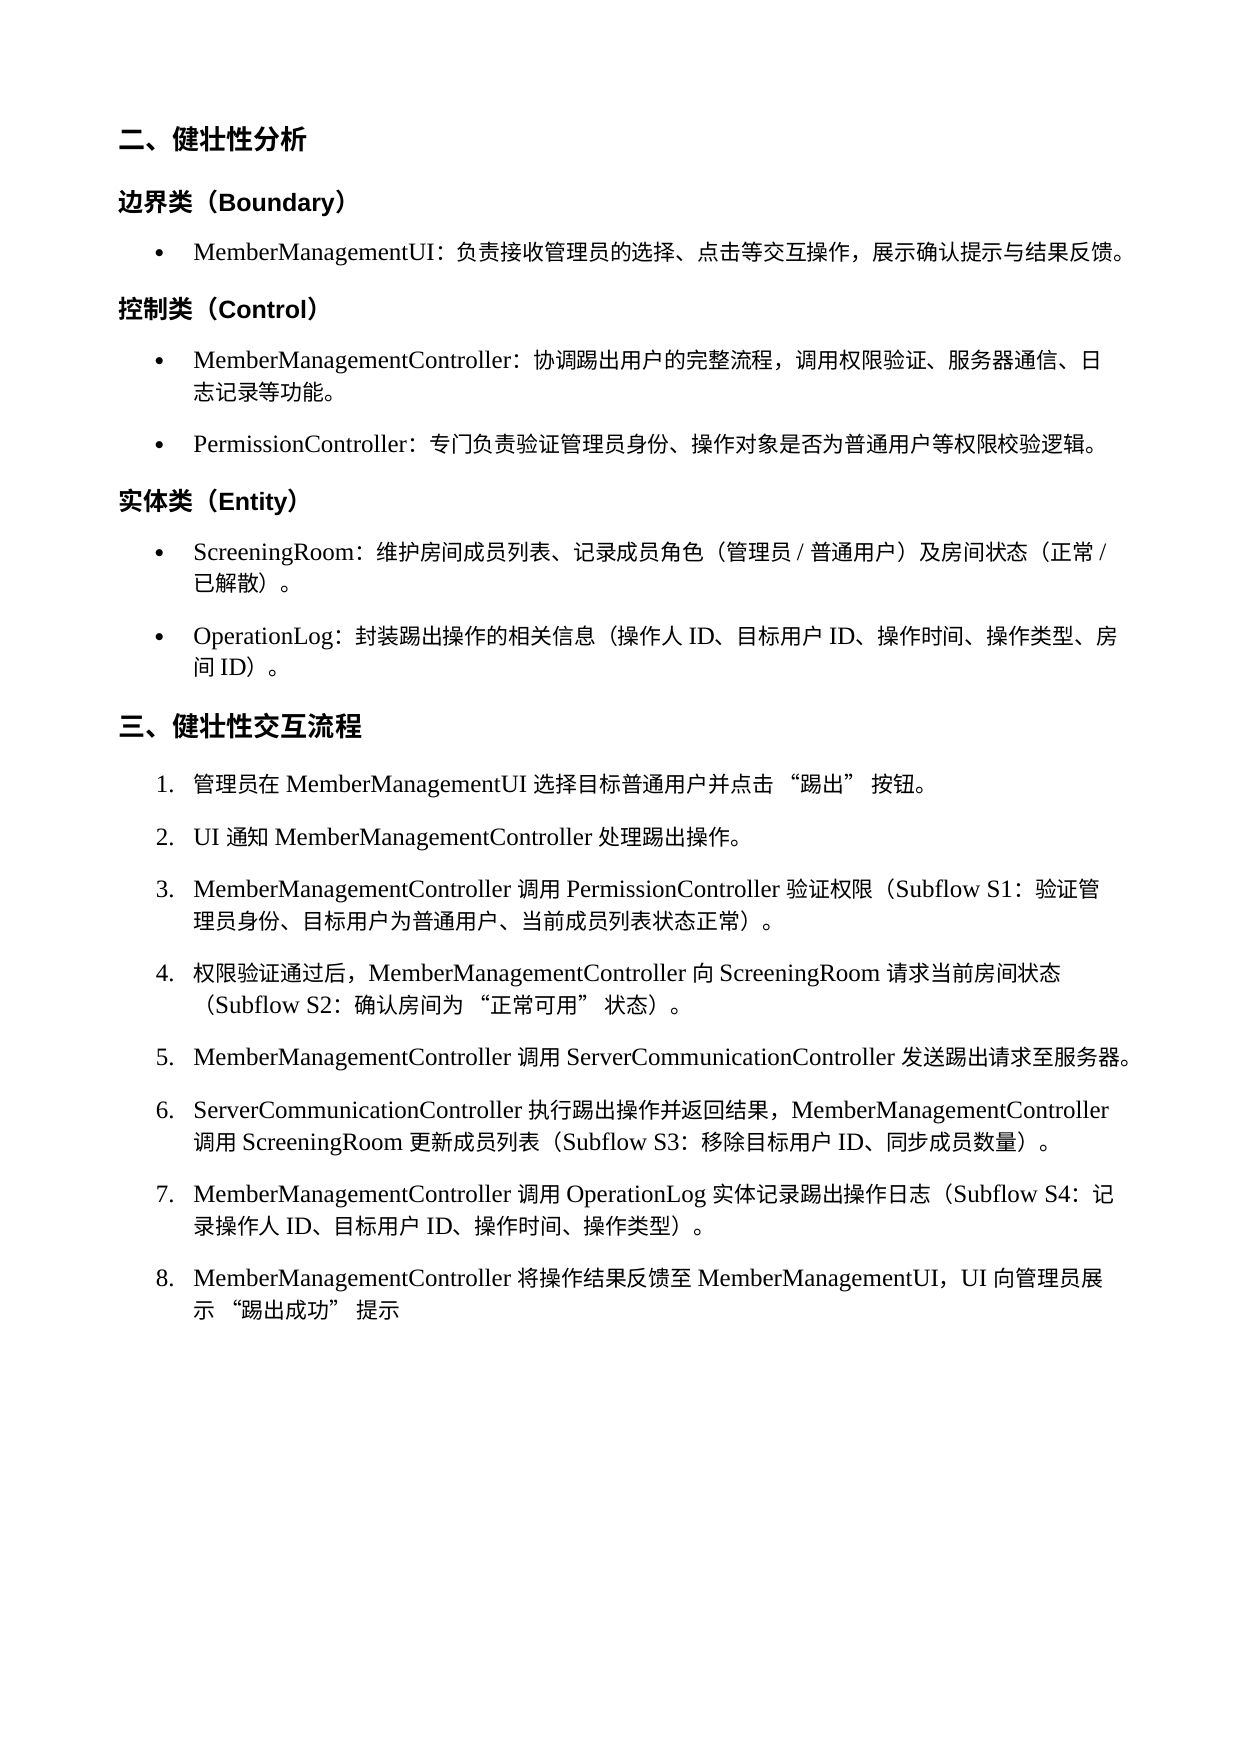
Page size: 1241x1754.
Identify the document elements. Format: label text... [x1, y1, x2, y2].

list MemberManagementUI：负责接收管理员的选择、点击等交互操作，展示确认提示与结果反馈。 [156, 235, 1122, 267]
list MemberManagementController 调用 ServerCommunicationController 发送踢出请求至服务器。 [156, 1040, 1122, 1072]
list ServerCommunicationController 执行踢出操作并返回结果，MemberManagementController 调用 ScreeningRoom 更新成员列表（Subflow S3：移除目标用户 ID、同步成员数量）。 [156, 1093, 1122, 1156]
subtitle 实体类（Entity） [118, 482, 1122, 518]
list PermissionController：专门负责验证管理员身份、操作对象是否为普通用户等权限校验逻辑。 [156, 427, 1122, 459]
list MemberManagementController 调用 OperationLog 实体记录踢出操作日志（Subflow S4：记录操作人 ID、目标用户 ID、操作时间、操作类型）。 [156, 1177, 1122, 1240]
list 管理员在 MemberManagementUI 选择目标普通用户并点击 “踢出” 按钮。 [156, 767, 1122, 799]
list MemberManagementController：协调踢出用户的完整流程，调用权限验证、服务器通信、日志记录等功能。 [156, 343, 1122, 406]
subtitle 边界类（Boundary） [118, 182, 1122, 219]
list MemberManagementController 调用 PermissionController 验证权限（Subflow S1：验证管理员身份、目标用户为普通用户、当前成员列表状态正常）。 [156, 872, 1122, 935]
list OperationLog：封装踢出操作的相关信息（操作人 ID、目标用户 ID、操作时间、操作类型、房间 ID）。 [156, 619, 1122, 682]
subtitle 三、健壮性交互流程 [118, 705, 1122, 744]
list 权限验证通过后，MemberManagementController 向 ScreeningRoom 请求当前房间状态（Subflow S2：确认房间为 “正常可用” 状态）。 [156, 956, 1122, 1019]
subtitle 控制类（Control） [118, 290, 1122, 326]
subtitle 二、健壮性分析 [118, 118, 1122, 157]
list MemberManagementController 将操作结果反馈至 MemberManagementUI，UI 向管理员展示 “踢出成功” 提示 [156, 1261, 1122, 1324]
list ScreeningRoom：维护房间成员列表、记录成员角色（管理员 / 普通用户）及房间状态（正常 / 已解散）。 [156, 534, 1122, 598]
list UI 通知 MemberManagementController 处理踢出操作。 [156, 819, 1122, 851]
